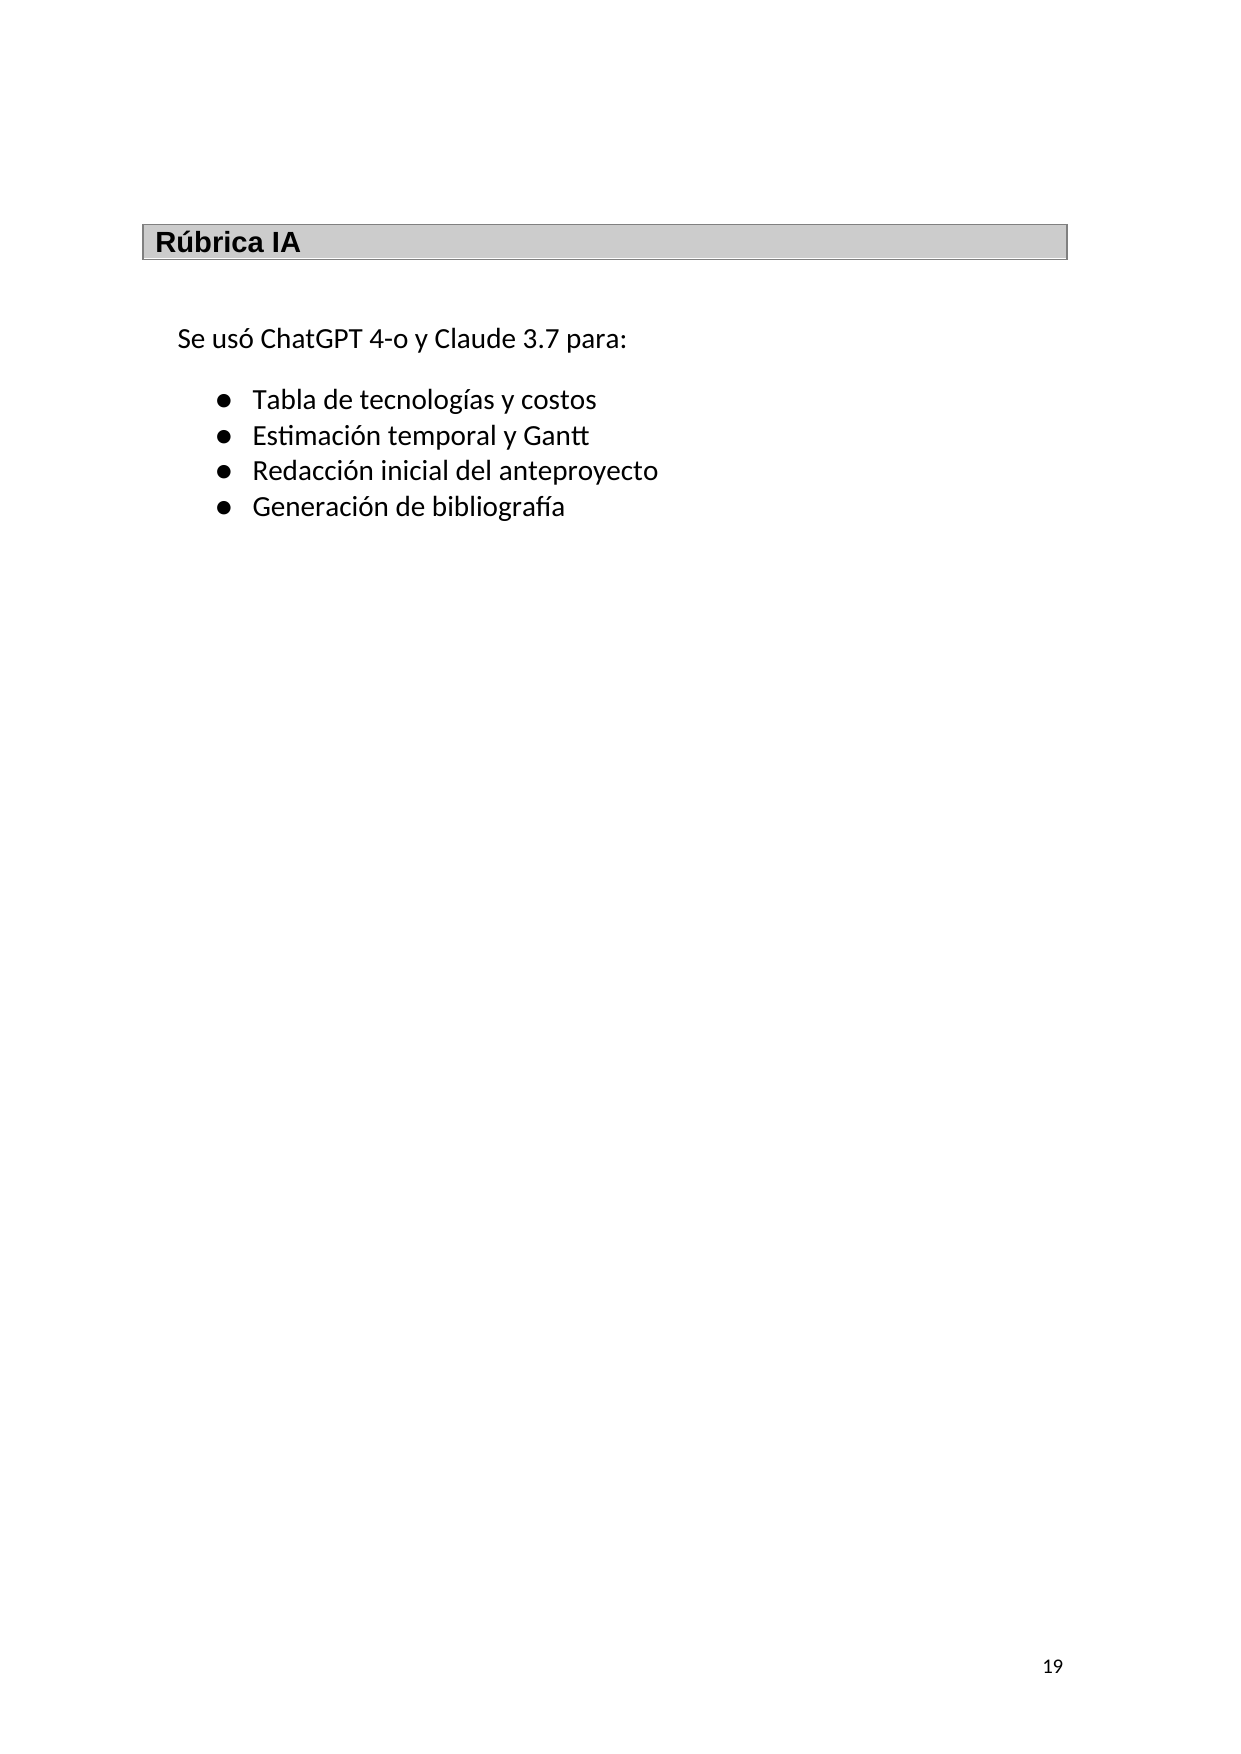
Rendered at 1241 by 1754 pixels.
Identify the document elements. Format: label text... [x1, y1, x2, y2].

list Redacción inicial del anteproyecto [215, 452, 1063, 488]
list Estimación temporal y Gantt [215, 417, 1063, 452]
list Tabla de tecnologías y costos [215, 381, 1063, 417]
table_header Rúbrica IA [144, 225, 1066, 258]
text Se usó ChatGPT 4-o y Claude 3.7 para: [177, 321, 1063, 356]
list Generación de bibliografía [215, 488, 1063, 524]
